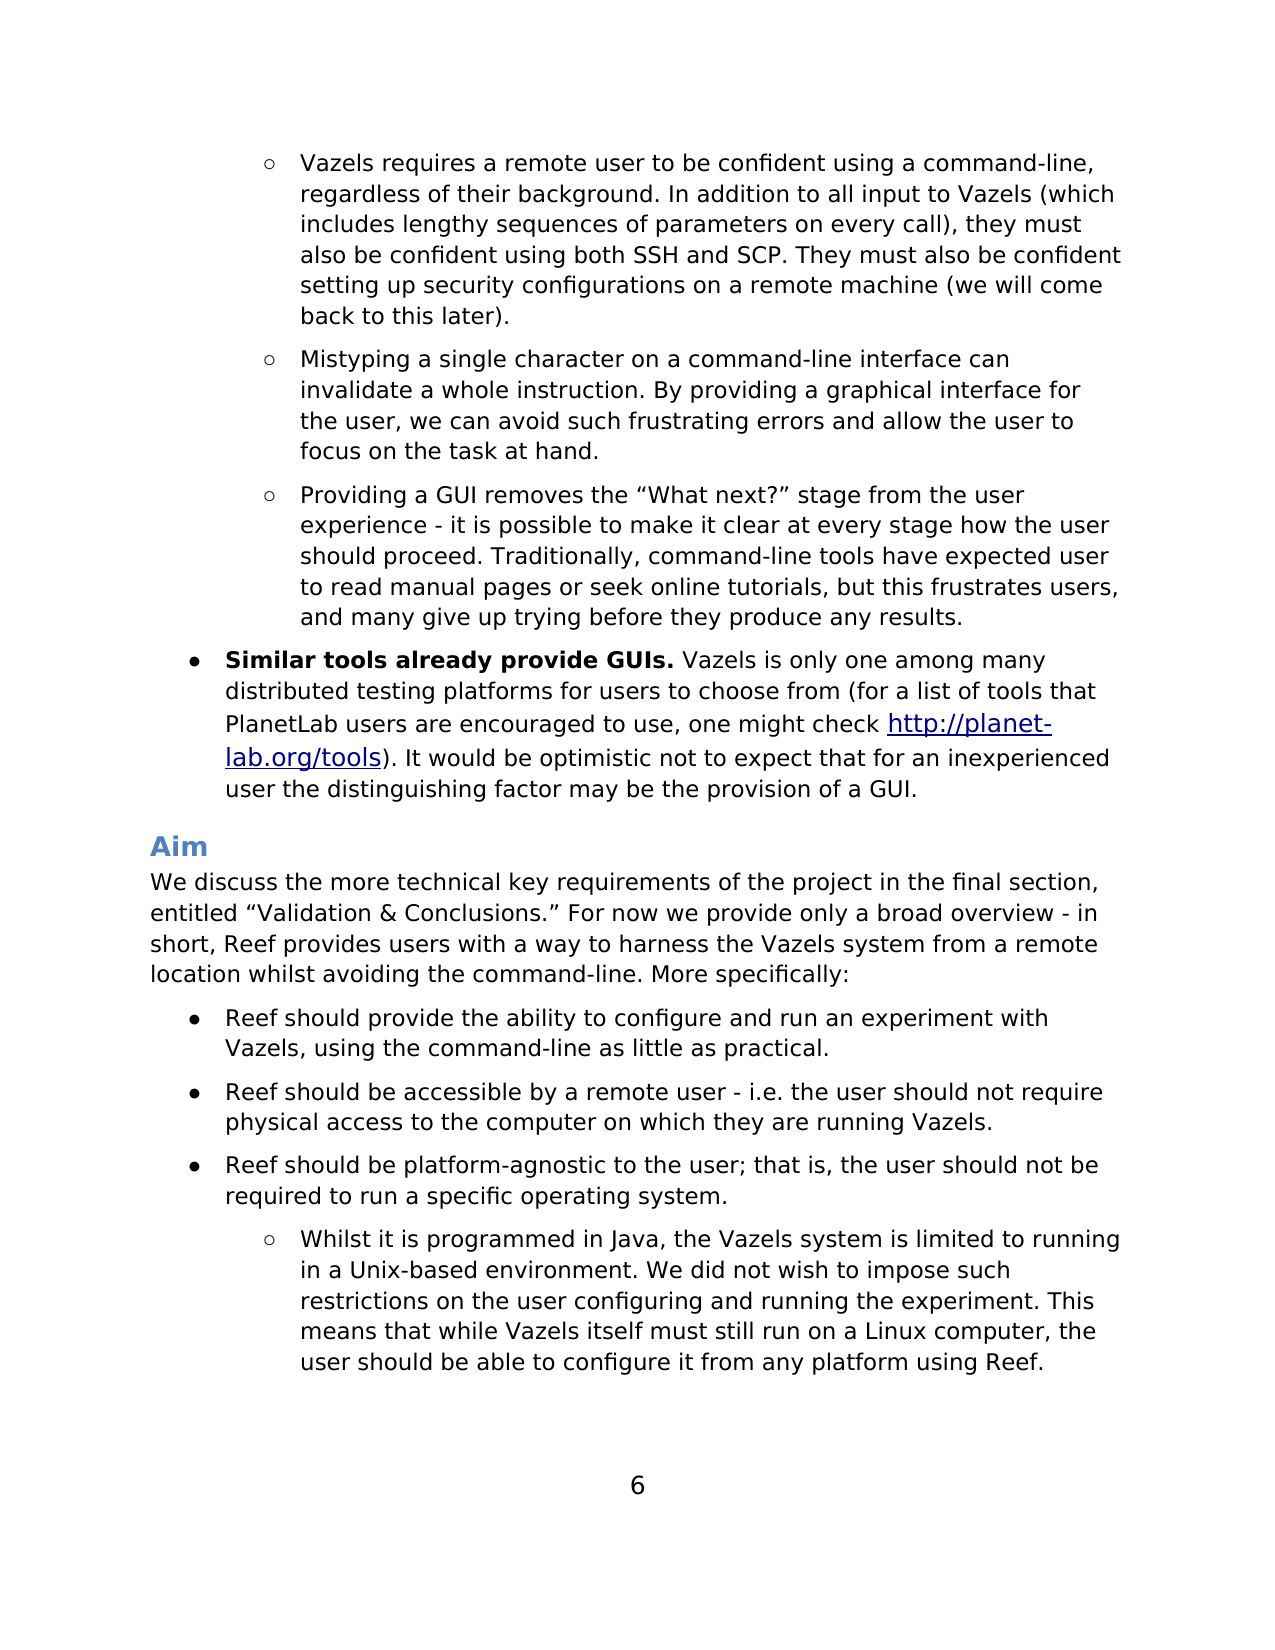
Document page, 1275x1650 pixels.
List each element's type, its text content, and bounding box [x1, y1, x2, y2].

list Whilst it is programmed in Java, the Vazels system is limited to running in a Unix-based environment. We did not wish to impose such restrictions on the user configuring and running the experiment. This means that while Vazels itself must still run on a Linux computer, the user should be able to configure it from any platform using Reef. [262, 1226, 1125, 1376]
list Mistyping a single character on a command-line interface can invalidate a whole instruction. By providing a graphical interface for the user, we can avoid such frustrating errors and allow the user to focus on the task at hand. [262, 346, 1125, 465]
list Vazels requires a remote user to be confident using a command-line, regardless of their background. In addition to all input to Vazels (which includes lengthy sequences of parameters on every call), they must also be confident using both SSH and SCP. They must also be confident setting up security configurations on a remote machine (we will come back to this later). [262, 150, 1125, 330]
list Providing a GUI removes the “What next?” stage from the user experience - it is possible to make it clear at every stage how the user should proceed. Traditionally, command-line tools have expected user to read manual pages or seek online tutorials, but this frustrates users, and many give up trying before they produce any results. [262, 482, 1125, 631]
subtitle Aim [150, 832, 1125, 863]
list Similar tools already provide GUIs. Vazels is only one among many distributed testing platforms for users to choose from (for a list of tools that PlanetLab users are encouraged to use, one might check http://planet-lab.org/tools). It would be optimistic not to expect that for an inexperienced user the distinguishing factor may be the provision of a GUI. [187, 647, 1125, 803]
list Reef should provide the ability to configure and run an experiment with Vazels, using the command-line as little as practical. [187, 1004, 1125, 1062]
text We discuss the more technical key requirements of the project in the final section, entitled “Validation & Conclusions.” For now we provide only a broad overview - in short, Reef provides users with a way to harness the Vazels system from a remote location whilst avoiding the command-line. More specifically: [150, 869, 1125, 988]
list Reef should be accessible by a remote user - i.e. the user should not require physical access to the computer on which they are running Vazels. [187, 1078, 1125, 1136]
list Reef should be platform-agnostic to the user; that is, the user should not be required to run a specific operating system. [187, 1152, 1125, 1210]
